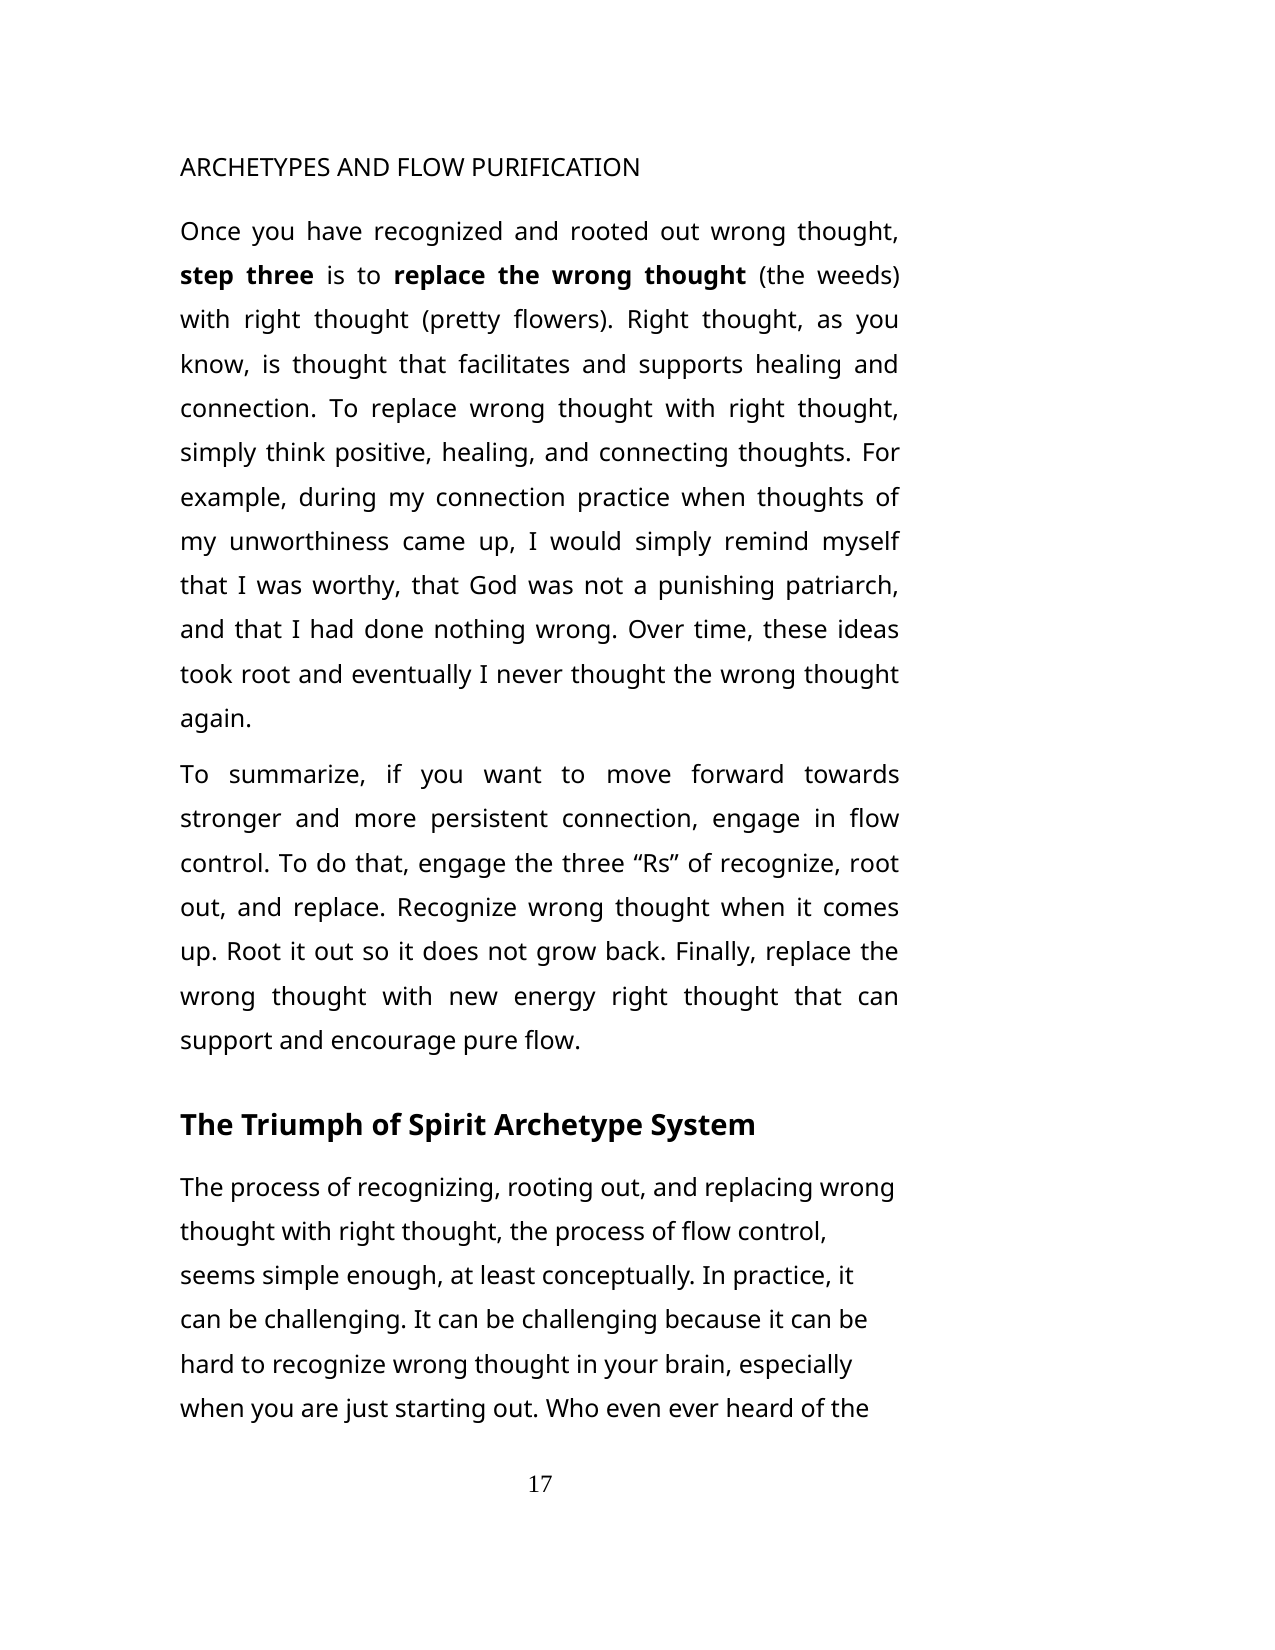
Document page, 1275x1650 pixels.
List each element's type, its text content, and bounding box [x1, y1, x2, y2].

text The process of recognizing, rooting out, and replacing wrong thought with right thought, the process of flow control, seems simple enough, at least conceptually. In practice, it can be challenging. It can be challenging because it can be hard to recognize wrong thought in your brain, especially when you are just starting out. Who even ever heard of the [180, 1169, 900, 1425]
subtitle The Triumph of Spirit Archetype System [180, 1104, 900, 1144]
text Once you have recognized and rooted out wrong thought, step three is to replace the wrong thought (the weeds) with right thought (pretty flowers). Right thought, as you know, is thought that facilitates and supports healing and connection. To replace wrong thought with right thought, simply think positive, healing, and connecting thoughts. For example, during my connection practice when thoughts of my unworthiness came up, I would simply remind myself that I was worthy, that God was not a punishing patriarch, and that I had done nothing wrong. Over time, these ideas took root and eventually I never thought the wrong thought again. [180, 213, 900, 734]
text To summarize, if you want to move forward towards stronger and more persistent connection, engage in flow control. To do that, engage the three “Rs” of recognize, root out, and replace. Recognize wrong thought when it comes up. Root it out so it does not grow back. Finally, replace the wrong thought with new energy right thought that can support and encourage pure flow. [180, 757, 900, 1056]
